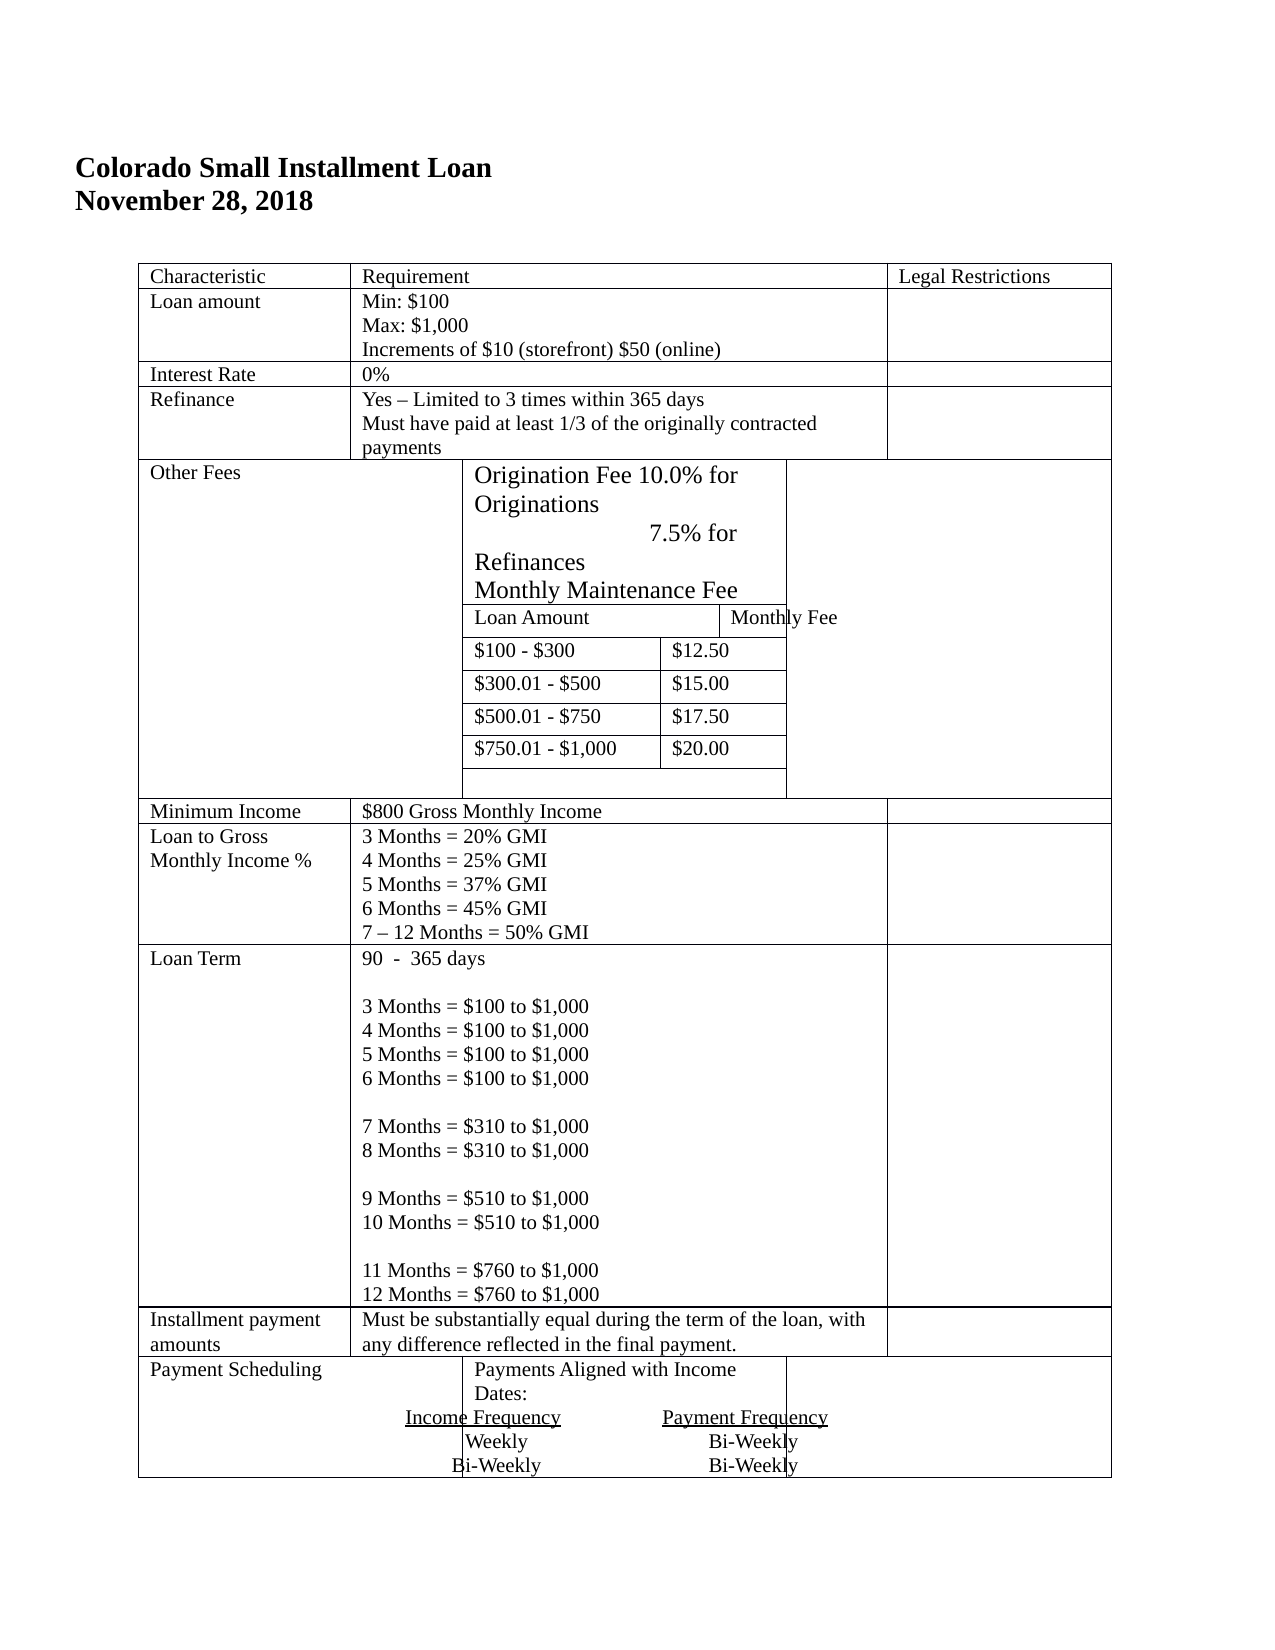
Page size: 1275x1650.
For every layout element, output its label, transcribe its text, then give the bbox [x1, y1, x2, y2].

table_cell Payments Aligned with Income Dates: [463, 1357, 786, 1405]
table_cell $15.00 [661, 671, 786, 702]
table_cell Origination Fee 10.0% for Originations 7.5% for Refinances Monthly Maintenance Fee [463, 460, 786, 604]
table_header Monthly Fee [720, 605, 786, 637]
table_cell Bi-Weekly [625, 1453, 786, 1477]
table_cell [787, 460, 1111, 798]
table_header Characteristic [139, 264, 350, 288]
table_cell 90 - 365 days 3 Months = $100 to $1,000 4 Months = $100 to $1,000 5 Months = $100 to $1,000 6 Months = $100 to $1,000 7 Months = $310 to $1,000 8 Months = $310 to $1,000 9 Months = $510 to $1,000 10 Months = $510 to $1,000 11 Months = $760 to $1,000 12 Months = $760 to $1,000 [351, 945, 887, 1306]
table_cell Yes – Limited to 3 times within 365 days Must have paid at least 1/3 of the originally contracted payments [351, 387, 887, 459]
table_cell Refinance [139, 387, 350, 459]
table_cell [463, 769, 786, 798]
table_cell [888, 799, 1111, 823]
table_cell Loan to Gross Monthly Income % [139, 824, 350, 944]
table_header Payment Frequency [625, 1405, 786, 1429]
table_header Loan Amount [463, 605, 719, 637]
table_cell Bi-Weekly [463, 1453, 625, 1477]
table_cell 0% [351, 362, 887, 386]
table_cell $17.50 [661, 704, 786, 735]
table_cell $20.00 [661, 736, 786, 768]
table_cell Loan Term [139, 945, 350, 1306]
table_cell 3 Months = 20% GMI 4 Months = 25% GMI 5 Months = 37% GMI 6 Months = 45% GMI 7 – 12 Months = 50% GMI [351, 824, 887, 944]
table_cell [888, 362, 1111, 386]
table_cell [888, 824, 1111, 944]
table_header Requirement [351, 264, 887, 288]
table_cell $300.01 - $500 [463, 671, 660, 702]
table_cell $100 - $300 [463, 638, 660, 670]
table_cell [888, 1308, 1111, 1356]
table_cell Installment payment amounts [139, 1308, 350, 1356]
table_cell [888, 945, 1111, 1306]
table_cell [787, 1357, 1111, 1477]
text November 28, 2018 [75, 183, 1181, 217]
table_cell $12.50 [661, 638, 786, 670]
table_cell Must be substantially equal during the term of the loan, with any difference reflected in the final payment. [351, 1308, 887, 1356]
table_cell Weekly [463, 1429, 625, 1453]
table_cell $750.01 - $1,000 [463, 736, 660, 768]
table_header Legal Restrictions [888, 264, 1111, 288]
table_cell Minimum Income [139, 799, 350, 823]
text Colorado Small Installment Loan [75, 150, 1191, 183]
table_cell Other Fees [139, 460, 462, 798]
table_header Income Frequency [463, 1405, 625, 1429]
table_cell [888, 387, 1111, 459]
table_cell Bi-Weekly [625, 1429, 786, 1453]
table_cell $800 Gross Monthly Income [351, 799, 887, 823]
table_cell Min: $100 Max: $1,000 Increments of $10 (storefront) $50 (online) [351, 289, 887, 361]
table_cell Payment Scheduling [139, 1357, 462, 1477]
table_cell Loan amount [139, 289, 350, 361]
table_cell Interest Rate [139, 362, 350, 386]
table_cell $500.01 - $750 [463, 704, 660, 735]
table_cell [888, 289, 1111, 361]
